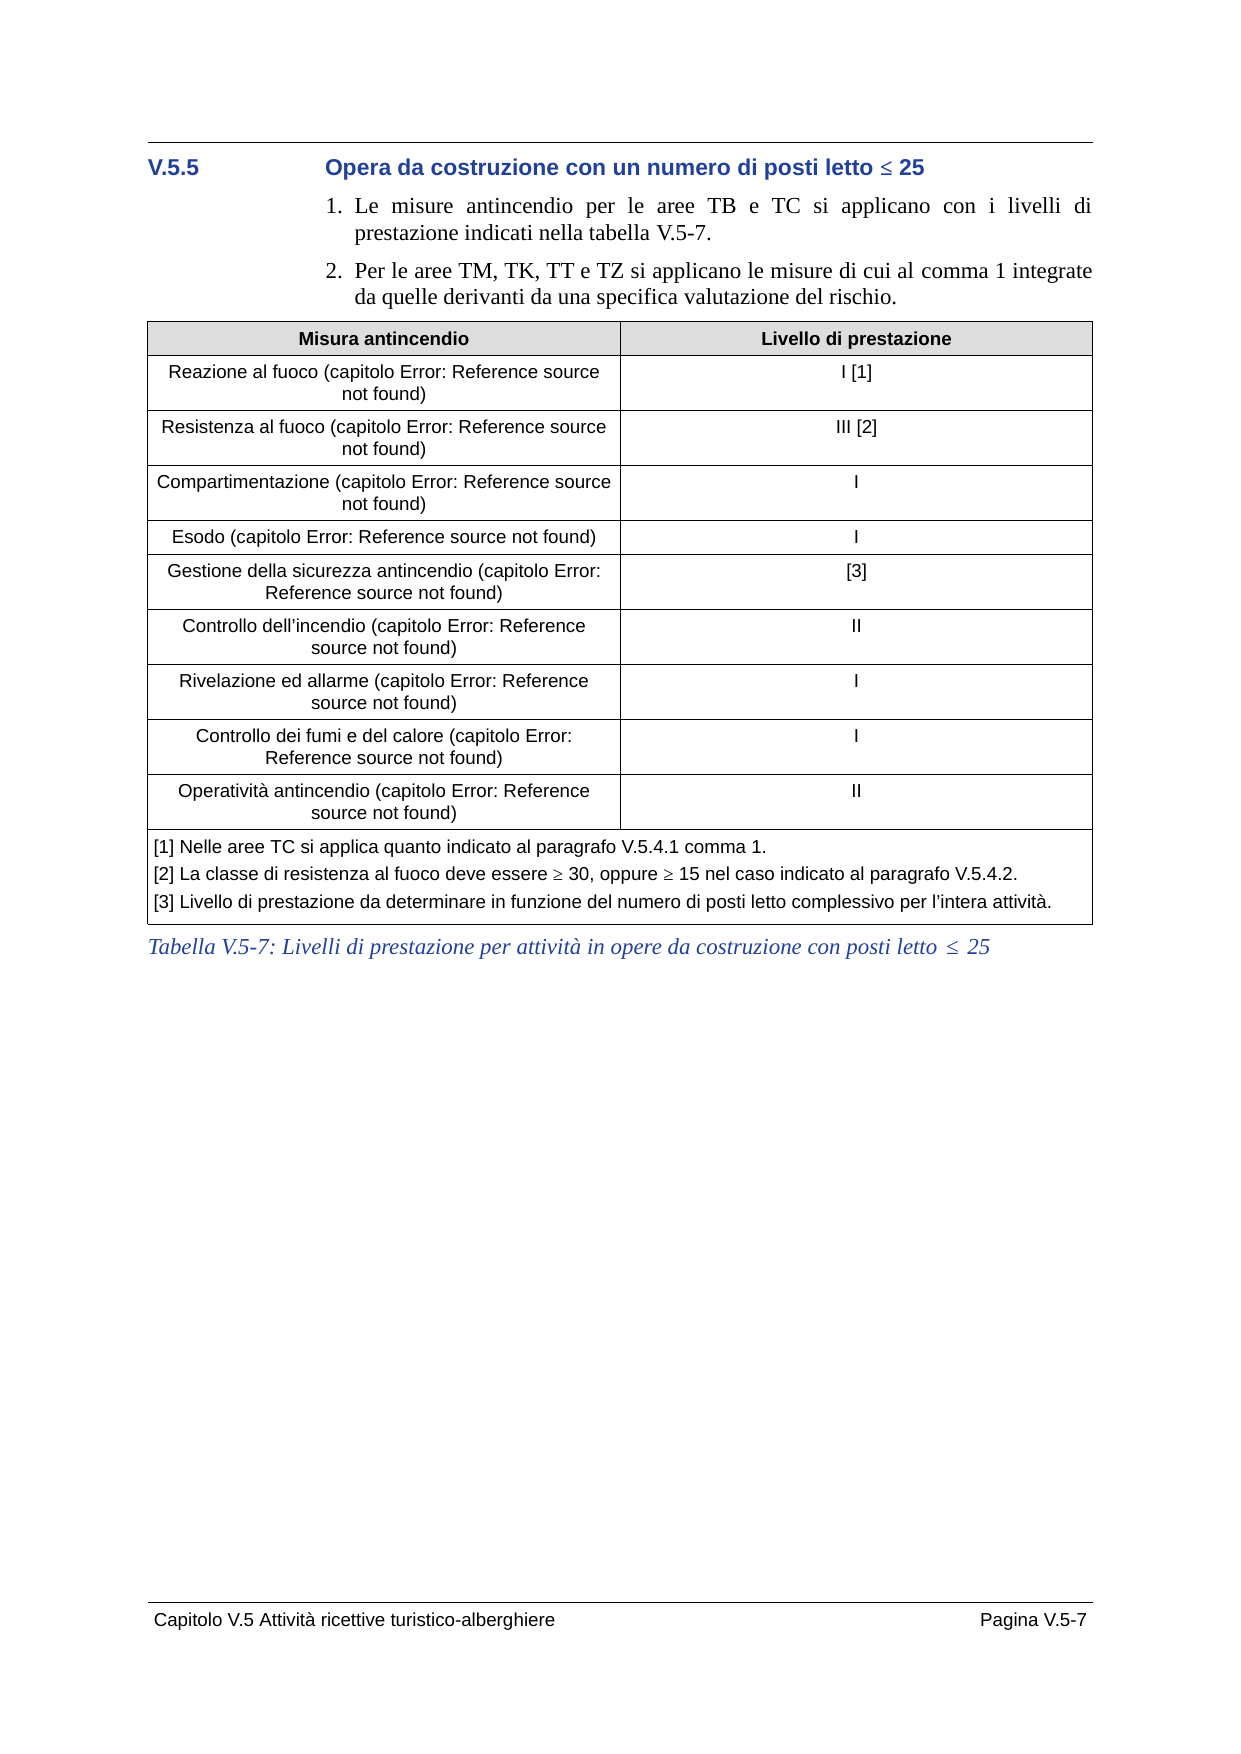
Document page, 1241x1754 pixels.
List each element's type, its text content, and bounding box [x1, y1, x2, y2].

table_cell I [621, 521, 1092, 554]
subtitle Opera da costruzione con un numero di posti letto ≤ 25 [148, 143, 1093, 181]
table_cell I [621, 466, 1092, 520]
table_cell II [621, 775, 1092, 829]
list Per le aree TM, TK, TT e TZ si applicano le misure di cui al comma 1 integrate da quelle derivanti da una specifica valutazione del rischio. [342, 257, 1093, 309]
table_cell II [621, 610, 1092, 664]
table_cell Controllo dell’incendio (capitolo Error: Reference source not found) [148, 610, 620, 664]
table_cell Esodo (capitolo Error: Reference source not found) [148, 521, 620, 554]
text Tabella V.5-7: Livelli di prestazione per attività in opere da costruzione con posti letto ≤ 25 [148, 933, 1093, 959]
table_cell Compartimentazione (capitolo Error: Reference source not found) [148, 466, 620, 520]
table_cell [1] Nelle aree TC si applica quanto indicato al paragrafo V.5.4.1 comma 1. [2] La classe di resistenza al fuoco deve essere ≥ 30, oppure ≥ 15 nel caso indicato al paragrafo V.5.4.2. [3] Livello di prestazione da determinare in funzione del numero di posti letto complessivo per l’intera attività. [148, 830, 1092, 924]
list Le misure antincendio per le aree TB e TC si applicano con i livelli di prestazione indicati nella tabella V.5-7. [342, 192, 1093, 245]
table_header Livello di prestazione [621, 322, 1092, 355]
table_header Misura antincendio [148, 322, 620, 355]
table_cell I [1] [621, 356, 1092, 410]
table_cell I [621, 720, 1092, 774]
table_cell Controllo dei fumi e del calore (capitolo Error: Reference source not found) [148, 720, 620, 774]
table_cell Reazione al fuoco (capitolo Error: Reference source not found) [148, 356, 620, 410]
table_cell Operatività antincendio (capitolo Error: Reference source not found) [148, 775, 620, 829]
table_cell [3] [621, 555, 1092, 609]
table_cell Rivelazione ed allarme (capitolo Error: Reference source not found) [148, 665, 620, 719]
table_cell Resistenza al fuoco (capitolo Error: Reference source not found) [148, 411, 620, 465]
table_cell III [2] [621, 411, 1092, 465]
table_cell I [621, 665, 1092, 719]
table_cell Gestione della sicurezza antincendio (capitolo Error: Reference source not found) [148, 555, 620, 609]
